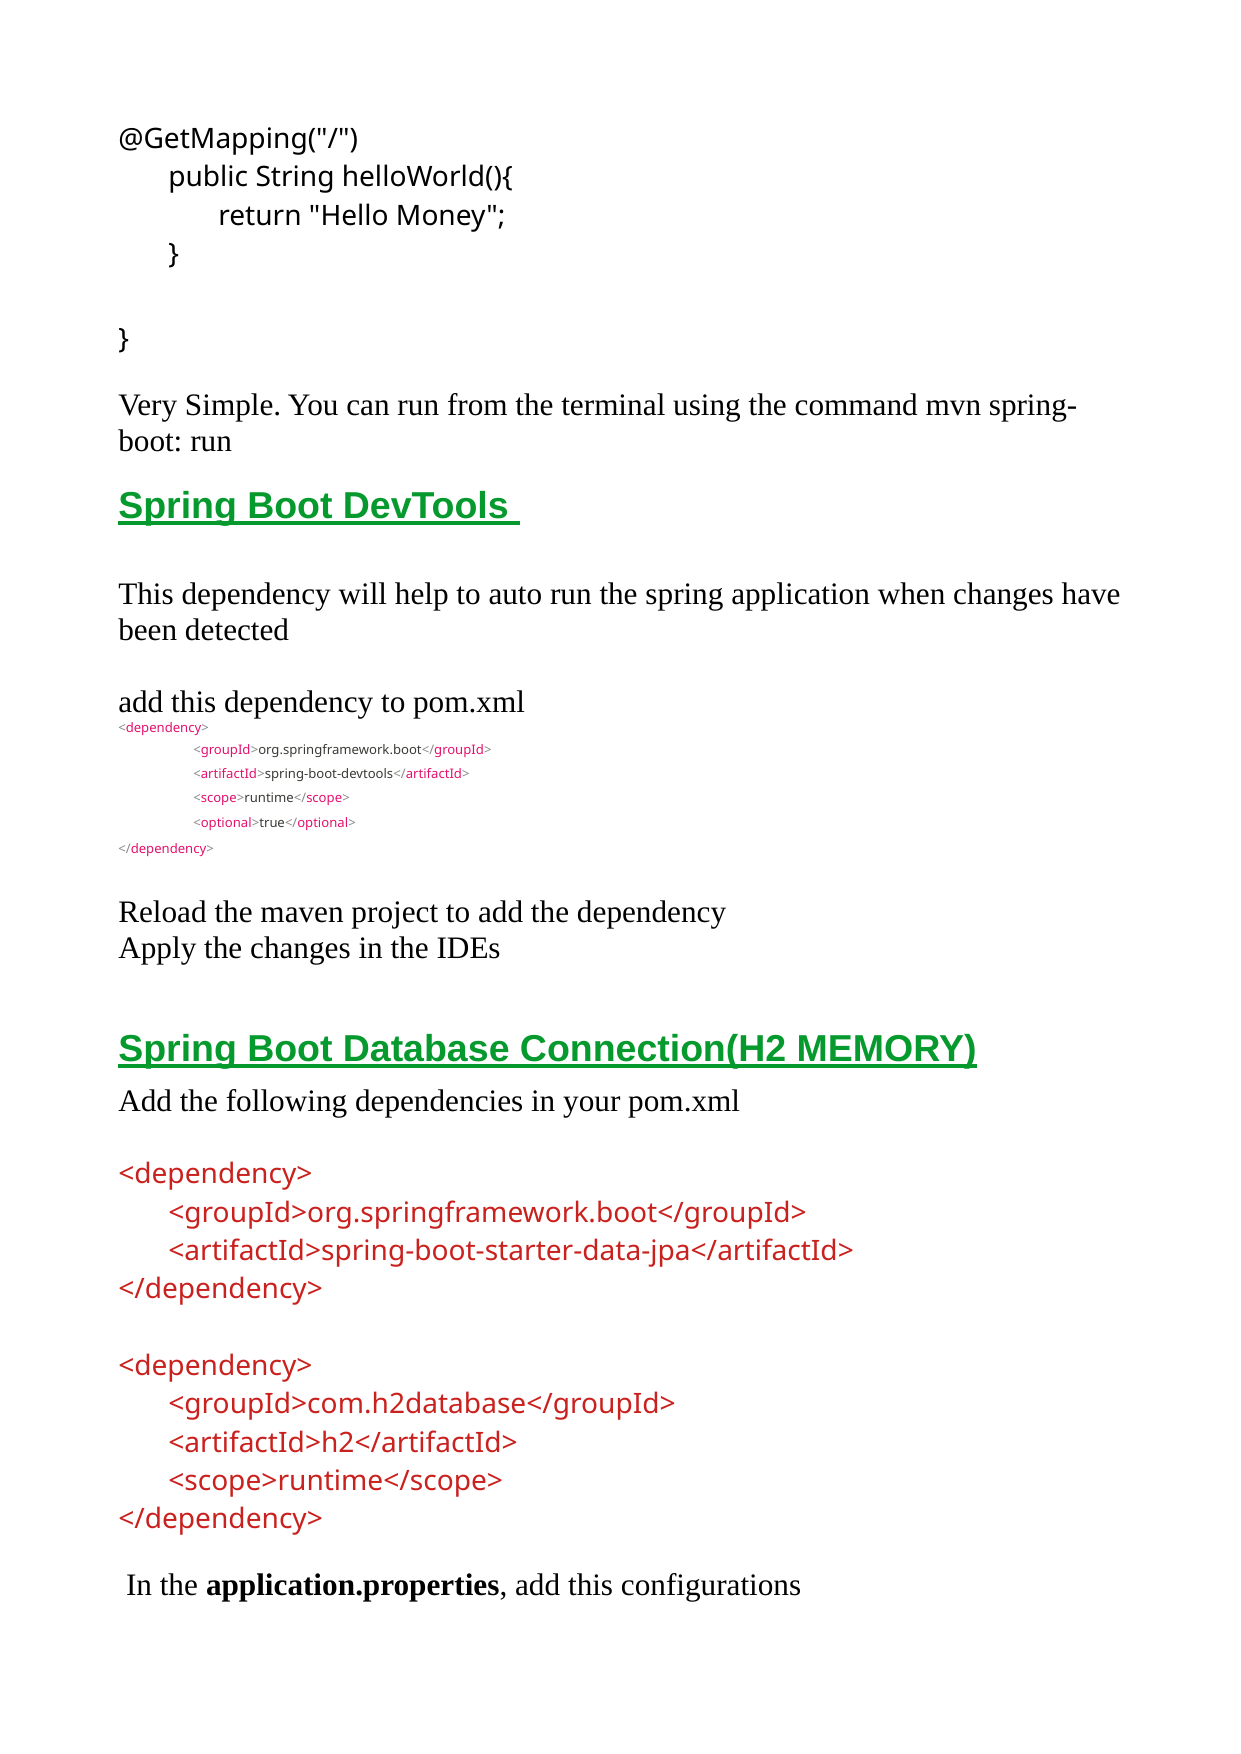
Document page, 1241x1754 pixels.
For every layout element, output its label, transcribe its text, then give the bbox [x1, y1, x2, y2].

text <scope>runtime</scope> [118, 785, 1112, 809]
text public String helloWorld(){ [118, 156, 1122, 195]
text add this dependency to pom.xml [118, 683, 1122, 719]
subtitle Spring Boot Database Connection(H2 MEMORY) [118, 1026, 1122, 1069]
text In the application.properties, add this configurations [118, 1567, 1122, 1602]
text </dependency> [118, 833, 1112, 857]
text This dependency will help to auto run the spring application when changes have been detected [118, 575, 1122, 647]
text } [118, 233, 1122, 271]
text return "Hello Money"; [118, 195, 1122, 233]
text <scope>runtime</scope> [118, 1460, 1122, 1499]
text Add the following dependencies in your pom.xml [118, 1082, 1122, 1118]
text <dependency> [118, 1345, 1122, 1384]
text } [118, 319, 1122, 357]
text <dependency> [118, 1154, 1122, 1192]
subtitle Spring Boot DevTools [118, 483, 1122, 527]
text <groupId>com.h2database</groupId> [118, 1384, 1122, 1422]
text <artifactId>spring-boot-devtools</artifactId> [118, 761, 1112, 785]
text Very Simple. You can run from the terminal using the command mvn spring-boot: run [118, 387, 1122, 458]
text </dependency> [118, 1499, 1122, 1537]
text Apply the changes in the IDEs [118, 929, 1122, 965]
text <groupId>org.springframework.boot</groupId> [118, 737, 1112, 761]
text <artifactId>spring-boot-starter-data-jpa</artifactId> [118, 1230, 1122, 1269]
text <optional>true</optional> [118, 809, 1112, 833]
text <dependency> [118, 719, 1122, 737]
text @GetMapping("/") [118, 118, 1122, 156]
text <artifactId>h2</artifactId> [118, 1422, 1122, 1460]
text Reload the maven project to add the dependency [118, 893, 1122, 929]
text <groupId>org.springframework.boot</groupId> [118, 1192, 1122, 1230]
text </dependency> [118, 1269, 1122, 1307]
